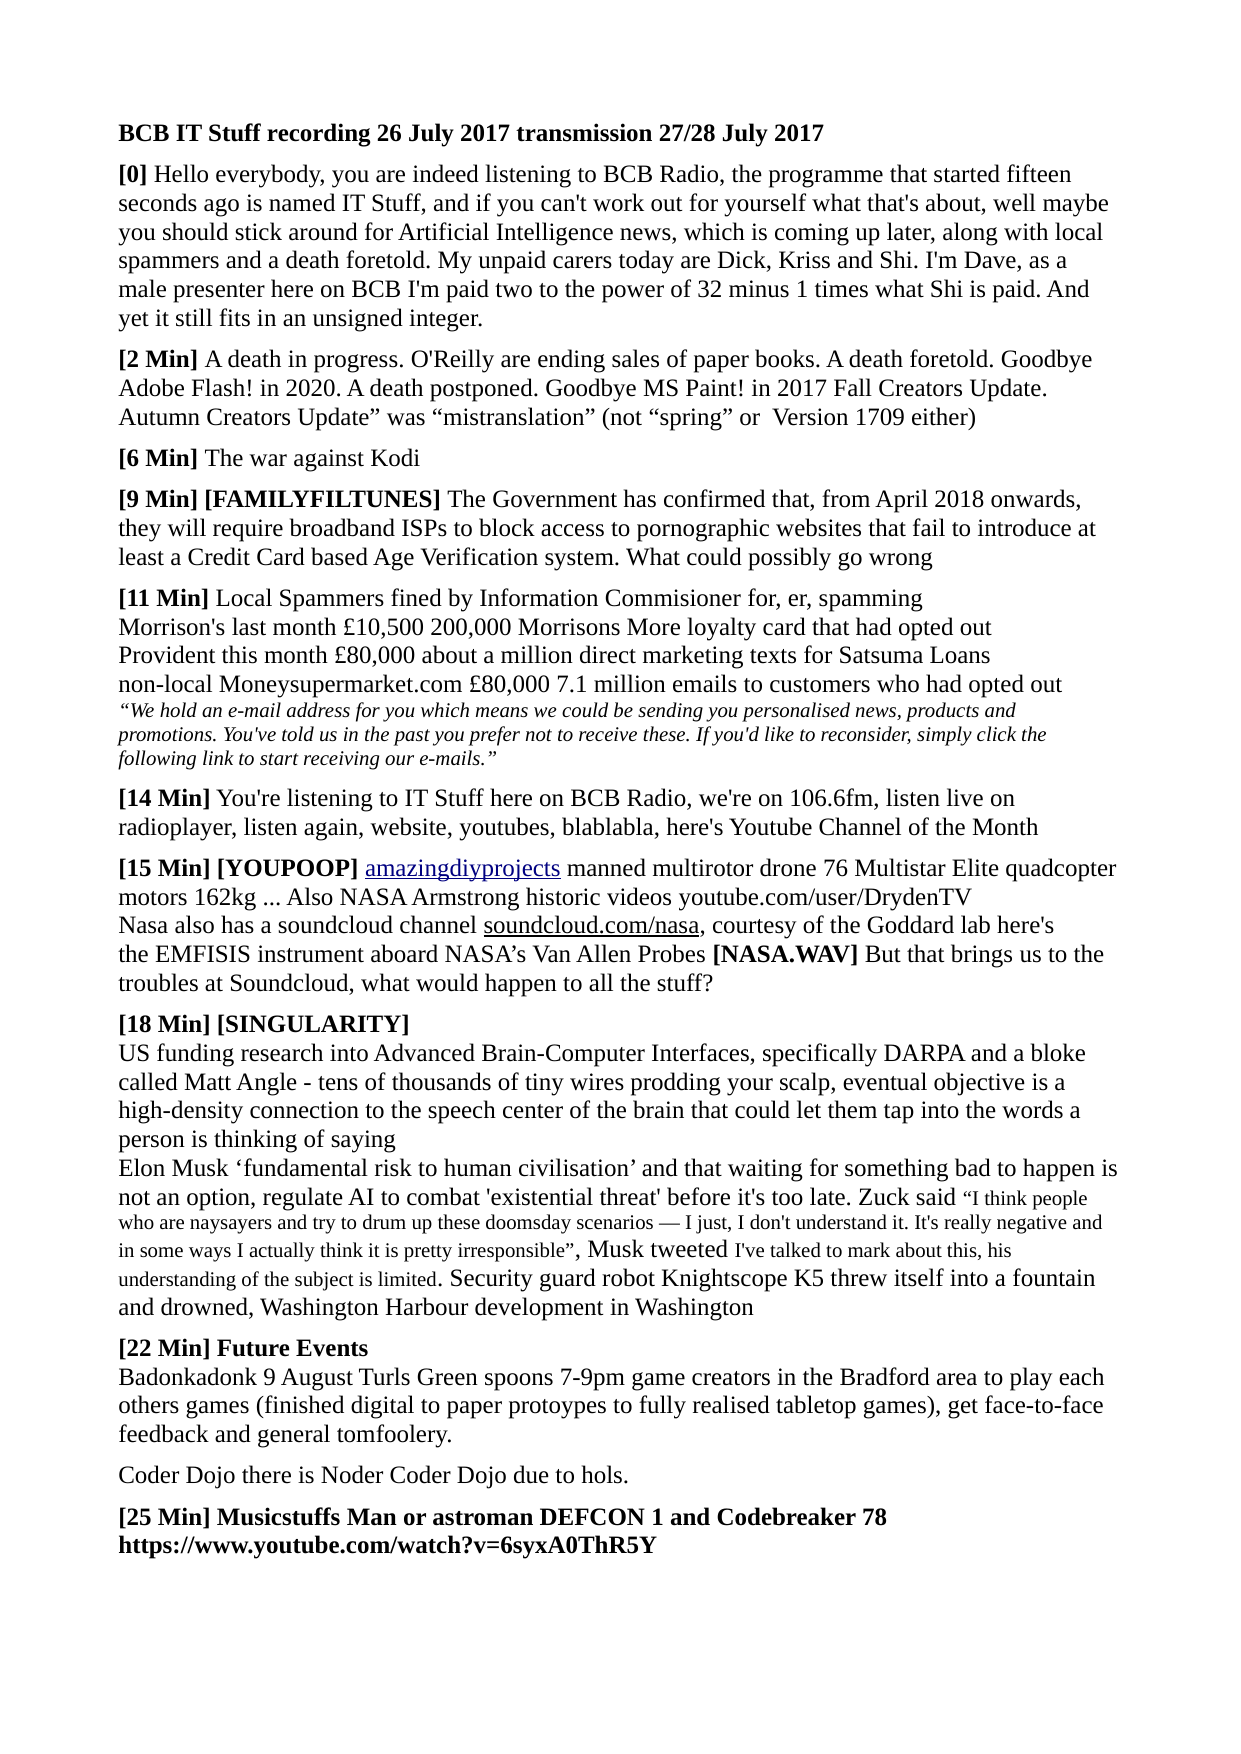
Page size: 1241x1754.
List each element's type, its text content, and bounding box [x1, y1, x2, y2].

text [25 Min] Musicstuffs Man or astroman DEFCON 1 and Codebreaker 78 https://www.youtube.com/watch?v=6syxA0ThR5Y [118, 1502, 1122, 1559]
text [11 Min] Local Spammers fined by Information Commisioner for, er, spamming Morrison's last month £10,500 200,000 Morrisons More loyalty card that had opted out Provident this month £80,000 about a million direct marketing texts for Satsuma Loans non-local Moneysupermarket.com £80,000 7.1 million emails to customers who had opted out “We hold an e-mail address for you which means we could be sending you personalised news, products and promotions. You've told us in the past you prefer not to receive these. If you'd like to reconsider, simply click the following link to start receiving our e-mails.” [118, 583, 1122, 770]
text [14 Min] You're listening to IT Stuff here on BCB Radio, we're on 106.6fm, listen live on radioplayer, listen again, website, youtubes, blablabla, here's Youtube Channel of the Month [118, 783, 1122, 840]
text [18 Min] [SINGULARITY] US funding research into Advanced Brain-Computer Interfaces, specifically DARPA and a bloke called Matt Angle - tens of thousands of tiny wires prodding your scalp, eventual objective is a high-density connection to the speech center of the brain that could let them tap into the words a person is thinking of saying Elon Musk ‘fundamental risk to human civilisation’ and that waiting for something bad to happen is not an option, regulate AI to combat 'existential threat' before it's too late. Zuck said “I think people who are naysayers and try to drum up these doomsday scenarios — I just, I don't understand it. It's really negative and in some ways I actually think it is pretty irresponsible”, Musk tweeted I've talked to mark about this, his understanding of the subject is limited. Security guard robot Knightscope K5 threw itself into a fountain and drowned, Washington Harbour development in Washington [118, 1009, 1122, 1321]
text [9 Min] [FAMILYFILTUNES] The Government has confirmed that, from April 2018 onwards, they will require broadband ISPs to block access to pornographic websites that fail to introduce at least a Credit Card based Age Verification system. What could possibly go wrong [118, 484, 1122, 571]
text [22 Min] Future Events Badonkadonk 9 August Turls Green spoons 7-9pm game creators in the Bradford area to play each others games (finished digital to paper protoypes to fully realised tabletop games), get face-to-face feedback and general tomfoolery. [118, 1333, 1122, 1448]
text [6 Min] The war against Kodi [118, 443, 1122, 472]
text [2 Min] A death in progress. O'Reilly are ending sales of paper books. A death foretold. Goodbye Adobe Flash! in 2020. A death postponed. Goodbye MS Paint! in 2017 Fall Creators Update. Autumn Creators Update” was “mistranslation” (not “spring” or Version 1709 either) [118, 344, 1122, 431]
text Coder Dojo there is Noder Coder Dojo due to hols. [118, 1461, 1122, 1489]
text [0] Hello everybody, you are indeed listening to BCB Radio, the programme that started fifteen seconds ago is named IT Stuff, and if you can't work out for yourself what that's about, well maybe you should stick around for Artificial Intelligence news, which is coming up later, along with local spammers and a death foretold. My unpaid carers today are Dick, Kriss and Shi. I'm Dave, as a male presenter here on BCB I'm paid two to the power of 32 minus 1 times what Shi is paid. And yet it still fits in an unsigned integer. [118, 159, 1122, 332]
text [15 Min] [YOUPOOP] amazingdiyprojects manned multirotor drone 76 Multistar Elite quadcopter motors 162kg ... Also NASA Armstrong historic videos youtube.com/user/DrydenTV Nasa also has a soundcloud channel soundcloud.com/nasa, courtesy of the Goddard lab here's the EMFISIS instrument aboard NASA’s Van Allen Probes [NASA.WAV] But that brings us to the troubles at Soundcloud, what would happen to all the stuff? [118, 853, 1122, 997]
text BCB IT Stuff recording 26 July 2017 transmission 27/28 July 2017 [118, 118, 1122, 147]
